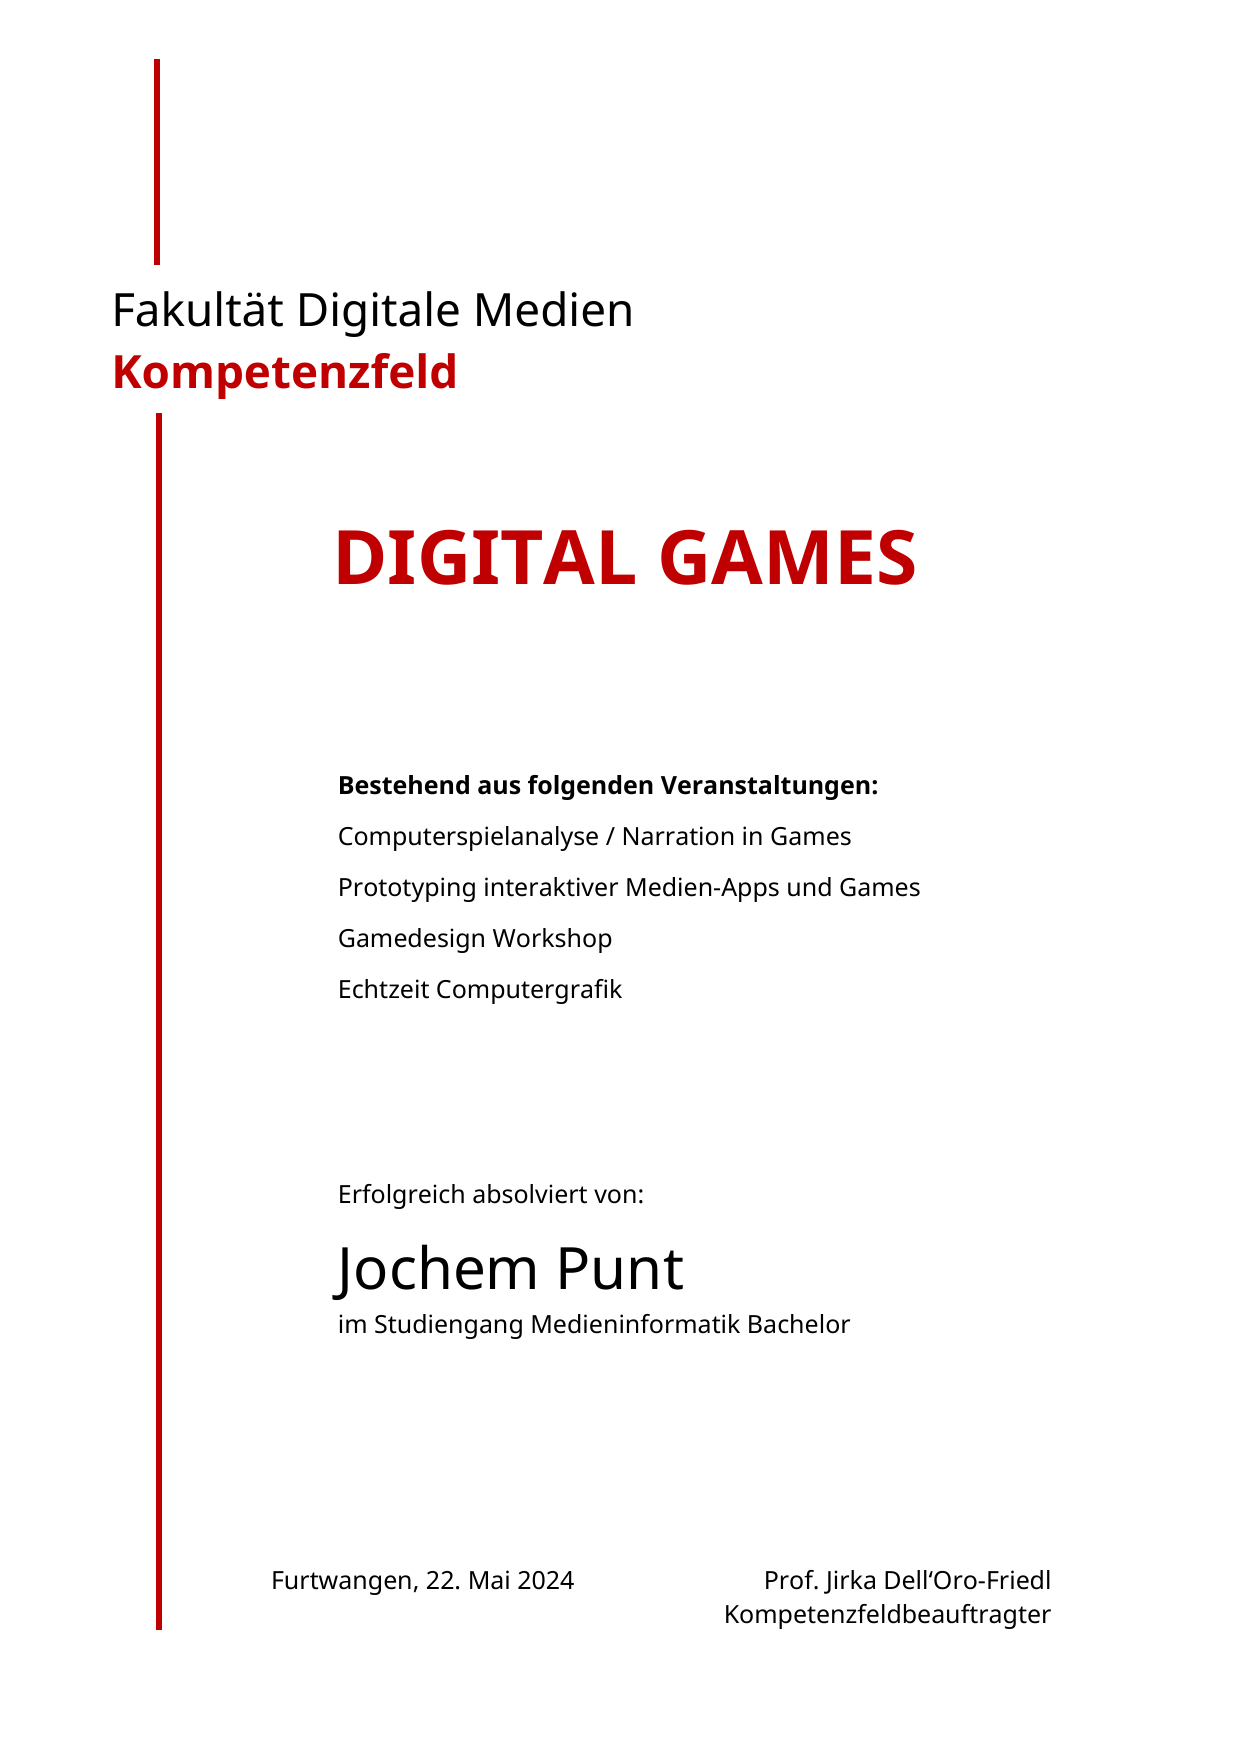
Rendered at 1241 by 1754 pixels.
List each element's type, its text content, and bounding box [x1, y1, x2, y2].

text Bestehend aus folgenden Veranstaltungen: [338, 768, 1095, 802]
text Furtwangen, 22. Mai 2024 Prof. Jirka Dell‘Oro-Friedl [271, 1562, 1052, 1596]
text Prototyping interaktiver Medien-Apps und Games [338, 870, 1095, 904]
text Computerspielanalyse / Narration in Games [338, 819, 1095, 853]
text Gamedesign Workshop [338, 921, 1095, 955]
text Digital Games [162, 504, 1190, 607]
text [111, 504, 156, 607]
text Jochem Punt [338, 1227, 1095, 1307]
text Kompetenzfeldbeauftragter [271, 1596, 1052, 1628]
text Echtzeit Computergrafik [338, 972, 1095, 1006]
text im Studiengang Medieninformatik Bachelor [338, 1307, 1095, 1341]
text Kompetenzfeld [111, 340, 1190, 402]
text Erfolgreich absolviert von: [338, 1176, 1095, 1210]
text Fakultät Digitale Medien [111, 277, 1190, 340]
